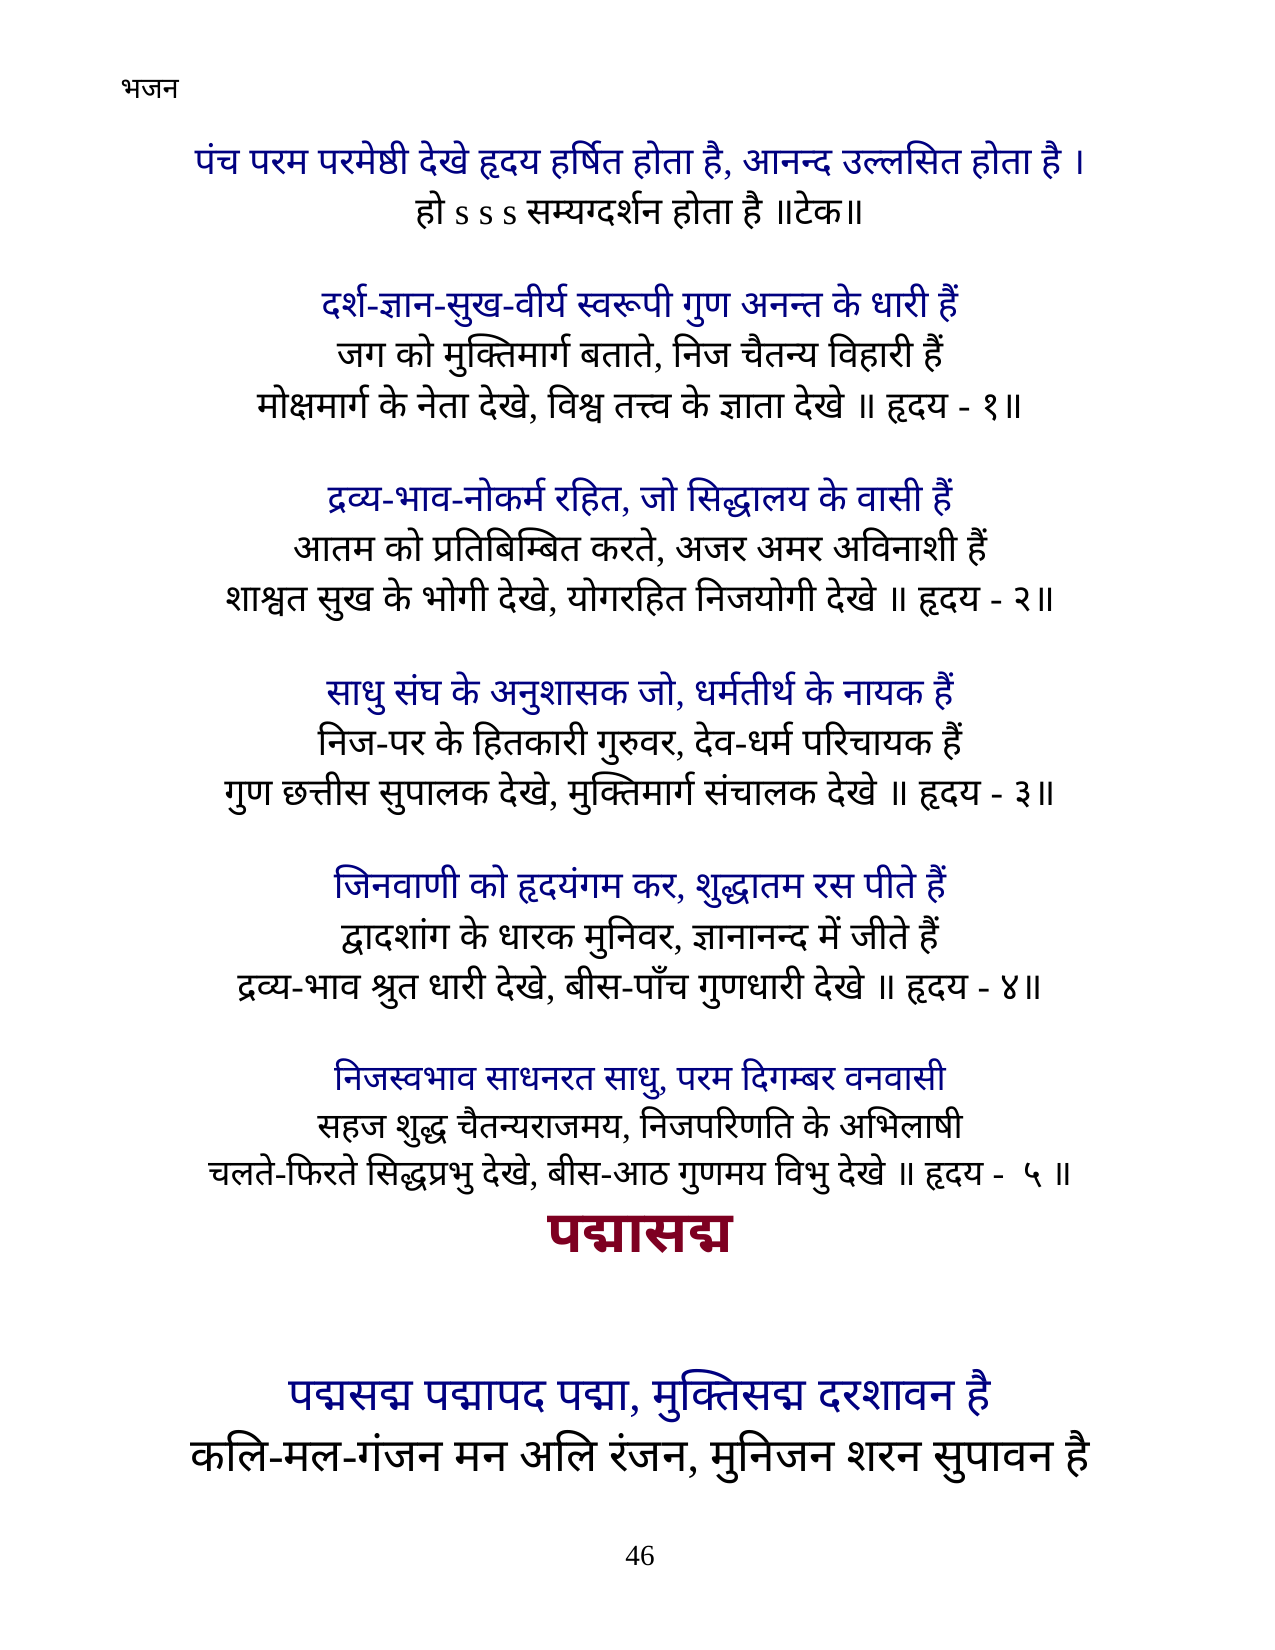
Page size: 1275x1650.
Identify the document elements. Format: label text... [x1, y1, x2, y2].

text मोक्षमार्ग के नेता देखे, विश्व तत्त्व के ज्ञाता देखे ॥ हृदय - १॥ [83, 383, 1196, 433]
text आतम को प्रतिबिम्बित करते, अजर अमर अविनाशी हैं [83, 527, 1196, 577]
text गुण छत्तीस सुपालक देखे, मुक्तिमार्ग संचालक देखे ॥ हृदय - ३॥ [83, 771, 1196, 821]
text निजस्वभाव साधनरत साधु, परम दिगम्बर वनवासी [83, 1058, 1196, 1105]
text चलते-फिरते सिद्धप्रभु देखे, बीस-आठ गुणमय विभु देखे ॥ हृदय - ५ ॥ [83, 1153, 1196, 1200]
text पंच परम परमेष्ठी देखे हृदय हर्षित होता है, आनन्द उल्लसित होता है । [83, 139, 1196, 189]
text जग को मुक्तिमार्ग बताते, निज चैतन्य विहारी हैं [83, 333, 1196, 383]
text द्वादशांग के धारक मुनिवर, ज्ञानानन्द में जीते हैं [83, 914, 1196, 964]
text पद्मसद्म पद्मापद पद्मा, मुक्तिसद्म दरशावन है [83, 1367, 1196, 1429]
text पद्मासद्म [83, 1200, 1196, 1276]
text दर्श-ज्ञान-सुख-वीर्य स्वरूपी गुण अनन्त के धारी हैं [83, 283, 1196, 333]
text साधु संघ के अनुशासक जो, धर्मतीर्थ के नायक हैं [83, 670, 1196, 720]
text हो s s s सम्यग्दर्शन होता है ॥टेक॥ [83, 189, 1196, 239]
text जिनवाणी को हृदयंगम कर, शुद्धातम रस पीते हैं [83, 864, 1196, 914]
text द्रव्य-भाव श्रुत धारी देखे, बीस-पाँच गुणधारी देखे ॥ हृदय - ४॥ [83, 964, 1196, 1014]
text कलि-मल-गंजन मन अलि रंजन, मुनिजन शरन सुपावन है [83, 1429, 1196, 1490]
text निज-पर के हितकारी गुरुवर, देव-धर्म परिचायक हैं [83, 720, 1196, 771]
text शाश्वत सुख के भोगी देखे, योगरहित निजयोगी देखे ॥ हृदय - २॥ [83, 577, 1196, 627]
text द्रव्य-भाव-नोकर्म रहित, जो सिद्धालय के वासी हैं [83, 476, 1196, 527]
text सहज शुद्ध चैतन्यराजमय, निजपरिणति के अभिलाषी [83, 1105, 1196, 1153]
